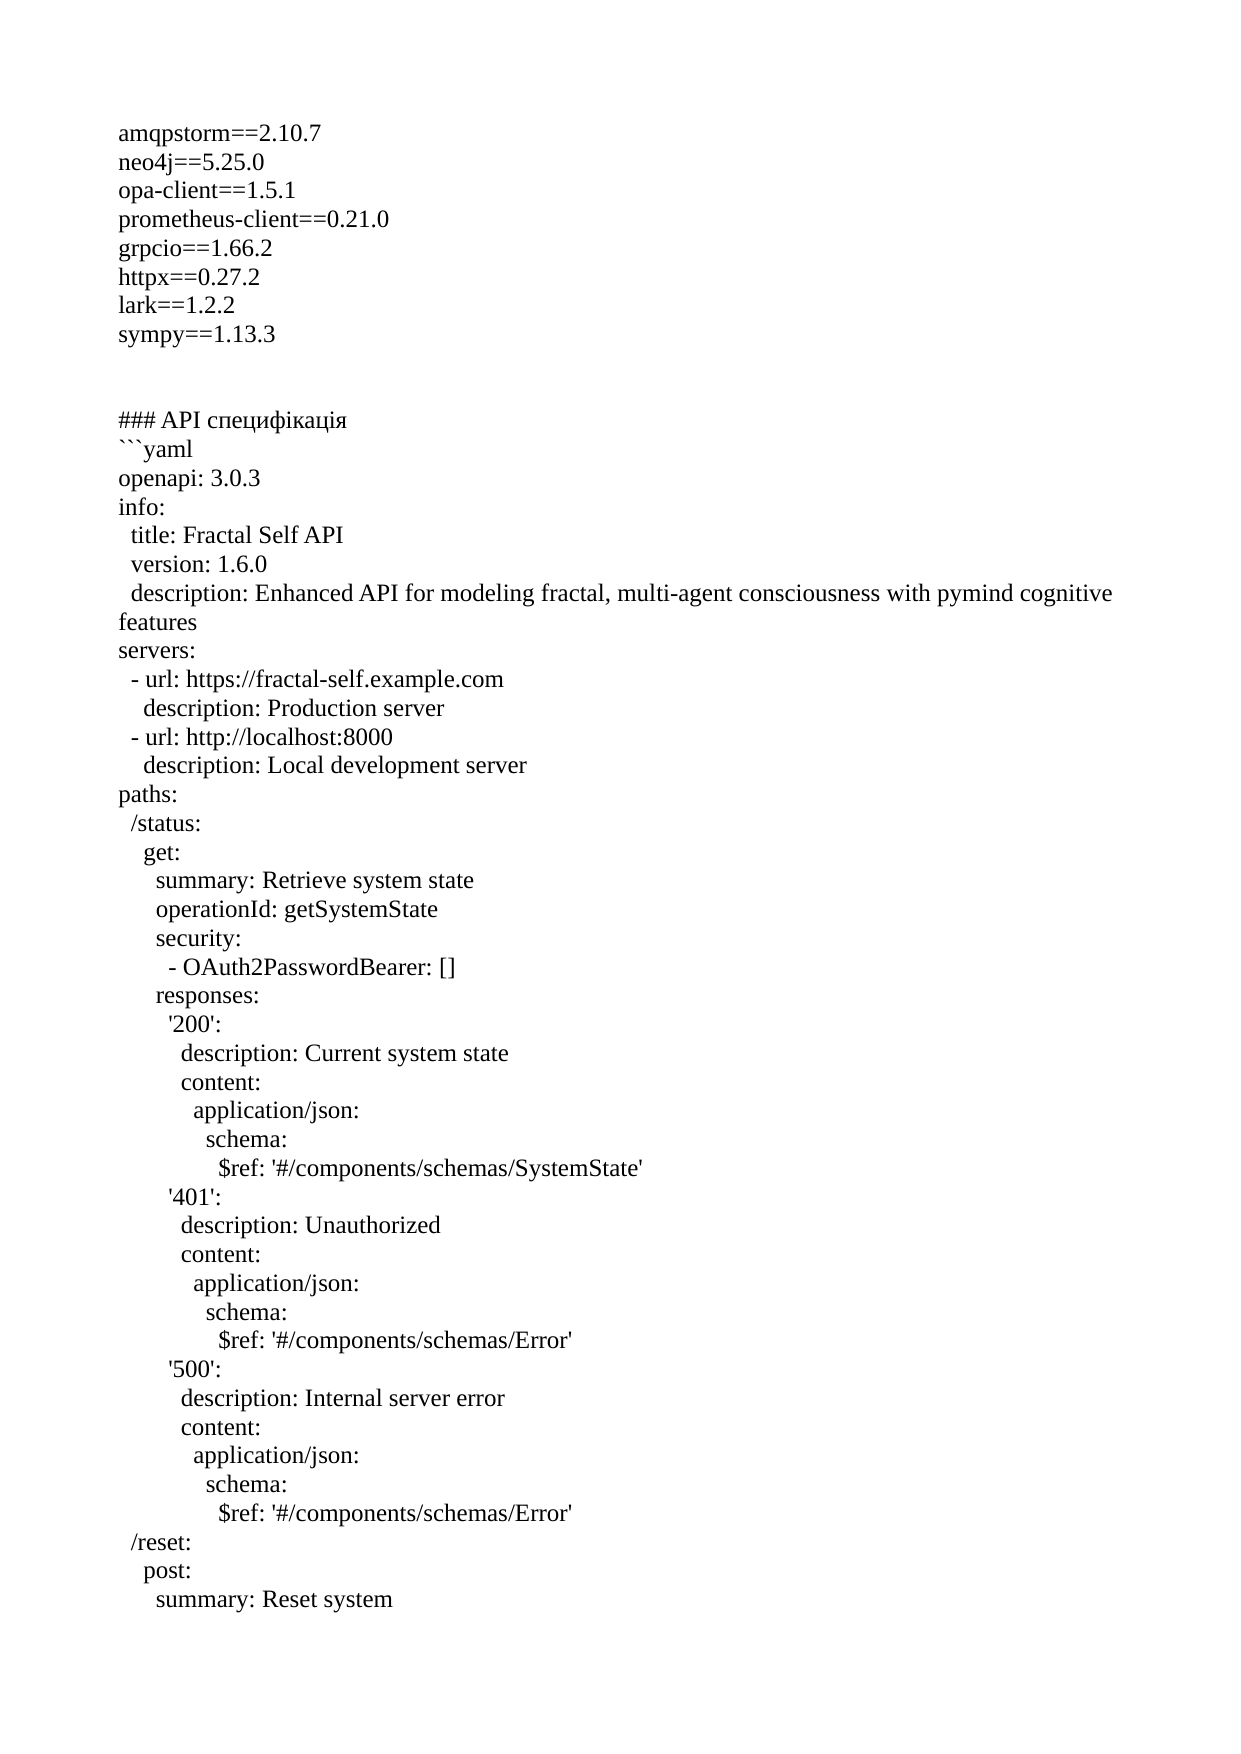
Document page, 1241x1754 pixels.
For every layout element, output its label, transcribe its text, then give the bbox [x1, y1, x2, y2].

text ```yaml [118, 434, 1122, 463]
text '200': [118, 1009, 1122, 1038]
text opa-client==1.5.1 [118, 176, 1122, 204]
text openapi: 3.0.3 [118, 463, 1122, 492]
text security: [118, 923, 1122, 952]
text operationId: getSystemState [118, 894, 1122, 923]
text paths: [118, 779, 1122, 808]
text - url: http://localhost:8000 [118, 722, 1122, 751]
text info: [118, 492, 1122, 521]
text application/json: [118, 1096, 1122, 1124]
text schema: [118, 1297, 1122, 1326]
text version: 1.6.0 [118, 549, 1122, 578]
text post: [118, 1556, 1122, 1584]
text get: [118, 837, 1122, 866]
text '500': [118, 1354, 1122, 1383]
text amqpstorm==2.10.7 [118, 118, 1122, 147]
text schema: [118, 1124, 1122, 1153]
text description: Enhanced API for modeling fractal, multi-agent consciousness with pymind cognitive features [118, 578, 1122, 636]
text lark==1.2.2 [118, 291, 1122, 319]
text $ref: '#/components/schemas/Error' [118, 1326, 1122, 1354]
text neo4j==5.25.0 [118, 147, 1122, 176]
text ### API специфікація [118, 406, 1122, 434]
text schema: [118, 1469, 1122, 1498]
text application/json: [118, 1268, 1122, 1297]
text summary: Reset system [118, 1584, 1122, 1613]
text content: [118, 1239, 1122, 1268]
text description: Local development server [118, 751, 1122, 779]
text content: [118, 1412, 1122, 1441]
text description: Internal server error [118, 1383, 1122, 1412]
text - url: https://fractal-self.example.com [118, 664, 1122, 693]
text description: Unauthorized [118, 1211, 1122, 1239]
text $ref: '#/components/schemas/SystemState' [118, 1153, 1122, 1182]
text responses: [118, 981, 1122, 1009]
text description: Current system state [118, 1038, 1122, 1067]
text - OAuth2PasswordBearer: [] [118, 952, 1122, 981]
text sympy==1.13.3 [118, 319, 1122, 348]
text description: Production server [118, 693, 1122, 722]
text grpcio==1.66.2 [118, 233, 1122, 262]
text content: [118, 1067, 1122, 1096]
text servers: [118, 636, 1122, 664]
text /reset: [118, 1527, 1122, 1556]
text prometheus-client==0.21.0 [118, 204, 1122, 233]
text /status: [118, 808, 1122, 837]
text application/json: [118, 1441, 1122, 1469]
text $ref: '#/components/schemas/Error' [118, 1498, 1122, 1527]
text httpx==0.27.2 [118, 262, 1122, 291]
text '401': [118, 1182, 1122, 1211]
text summary: Retrieve system state [118, 866, 1122, 894]
text title: Fractal Self API [118, 521, 1122, 549]
